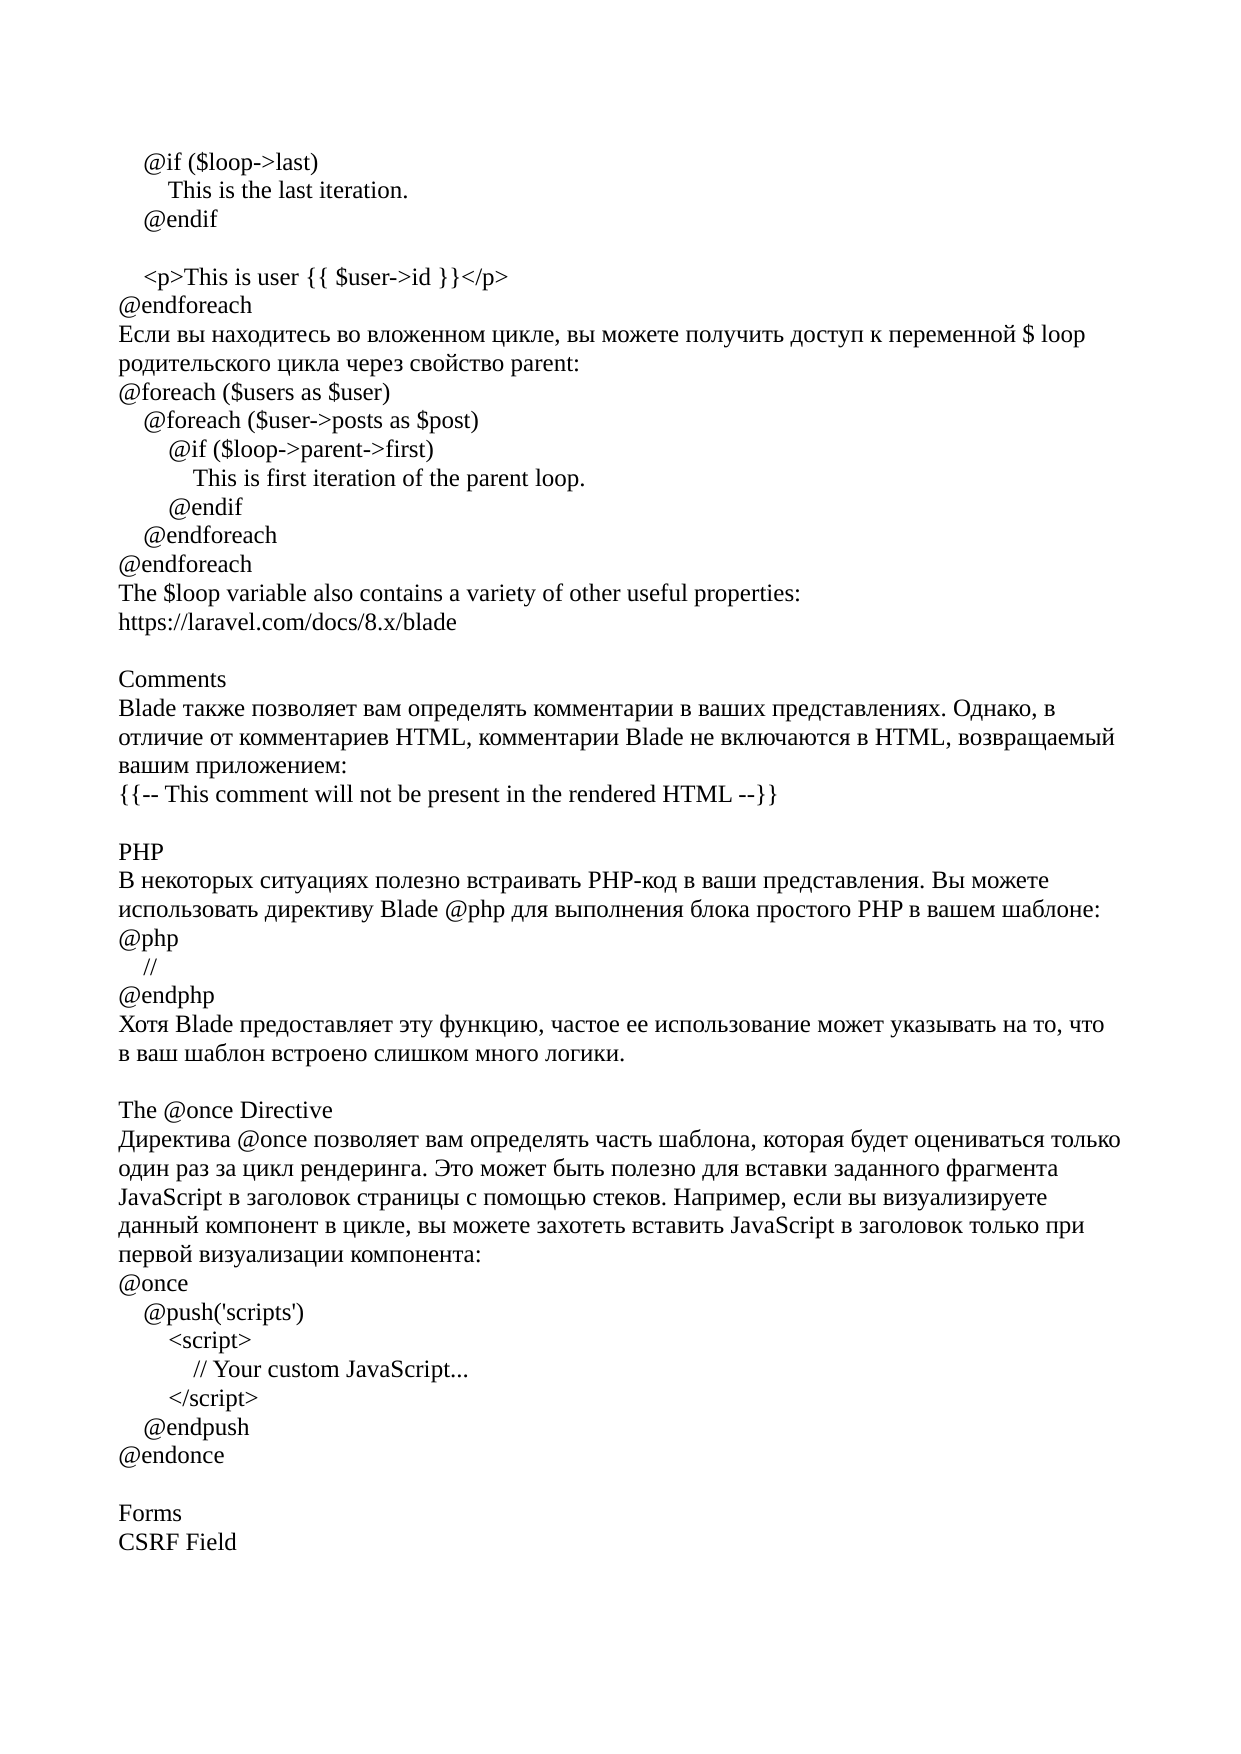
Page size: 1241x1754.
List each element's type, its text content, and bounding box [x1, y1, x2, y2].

text PHP [118, 837, 1122, 866]
text <p>This is user {{ $user->id }}</p> [118, 262, 1122, 291]
text @once [118, 1268, 1122, 1297]
text Comments [118, 664, 1122, 693]
text @endphp [118, 981, 1122, 1009]
text <script> [118, 1326, 1122, 1354]
text @php [118, 923, 1122, 952]
text Blade также позволяет вам определять комментарии в ваших представлениях. Однако, в отличие от комментариев HTML, комментарии Blade не включаются в HTML, возвращаемый вашим приложением: [118, 693, 1122, 779]
text Директива @once позволяет вам определять часть шаблона, которая будет оцениваться только один раз за цикл рендеринга. Это может быть полезно для вставки заданного фрагмента JavaScript в заголовок страницы с помощью стеков. Например, если вы визуализируете данный компонент в цикле, вы можете захотеть вставить JavaScript в заголовок только при первой визуализации компонента: [118, 1124, 1122, 1268]
text @endforeach [118, 549, 1122, 578]
text @if ($loop->last) [118, 147, 1122, 176]
text @push('scripts') [118, 1297, 1122, 1326]
text The @once Directive [118, 1096, 1122, 1124]
text @endforeach [118, 291, 1122, 319]
text This is first iteration of the parent loop. [118, 463, 1122, 492]
text Forms [118, 1498, 1122, 1527]
text @foreach ($user->posts as $post) [118, 406, 1122, 434]
text @endif [118, 204, 1122, 233]
text @endonce [118, 1441, 1122, 1469]
text // Your custom JavaScript... [118, 1354, 1122, 1383]
text В некоторых ситуациях полезно встраивать PHP-код в ваши представления. Вы можете использовать директиву Blade @php для выполнения блока простого PHP в вашем шаблоне: [118, 866, 1122, 923]
text @foreach ($users as $user) [118, 377, 1122, 406]
text CSRF Field [118, 1527, 1122, 1556]
text {{-- This comment will not be present in the rendered HTML --}} [118, 779, 1122, 808]
text The $loop variable also contains a variety of other useful properties: [118, 578, 1122, 607]
text @endforeach [118, 521, 1122, 549]
text </script> [118, 1383, 1122, 1412]
text Если вы находитесь во вложенном цикле, вы можете получить доступ к переменной $ loop родительского цикла через свойство parent: [118, 319, 1122, 377]
text // [118, 952, 1122, 981]
text @endif [118, 492, 1122, 521]
text Хотя Blade предоставляет эту функцию, частое ее использование может указывать на то, что в ваш шаблон встроено слишком много логики. [118, 1009, 1122, 1067]
text @if ($loop->parent->first) [118, 434, 1122, 463]
text https://laravel.com/docs/8.x/blade [118, 607, 1122, 636]
text @endpush [118, 1412, 1122, 1441]
text This is the last iteration. [118, 176, 1122, 204]
